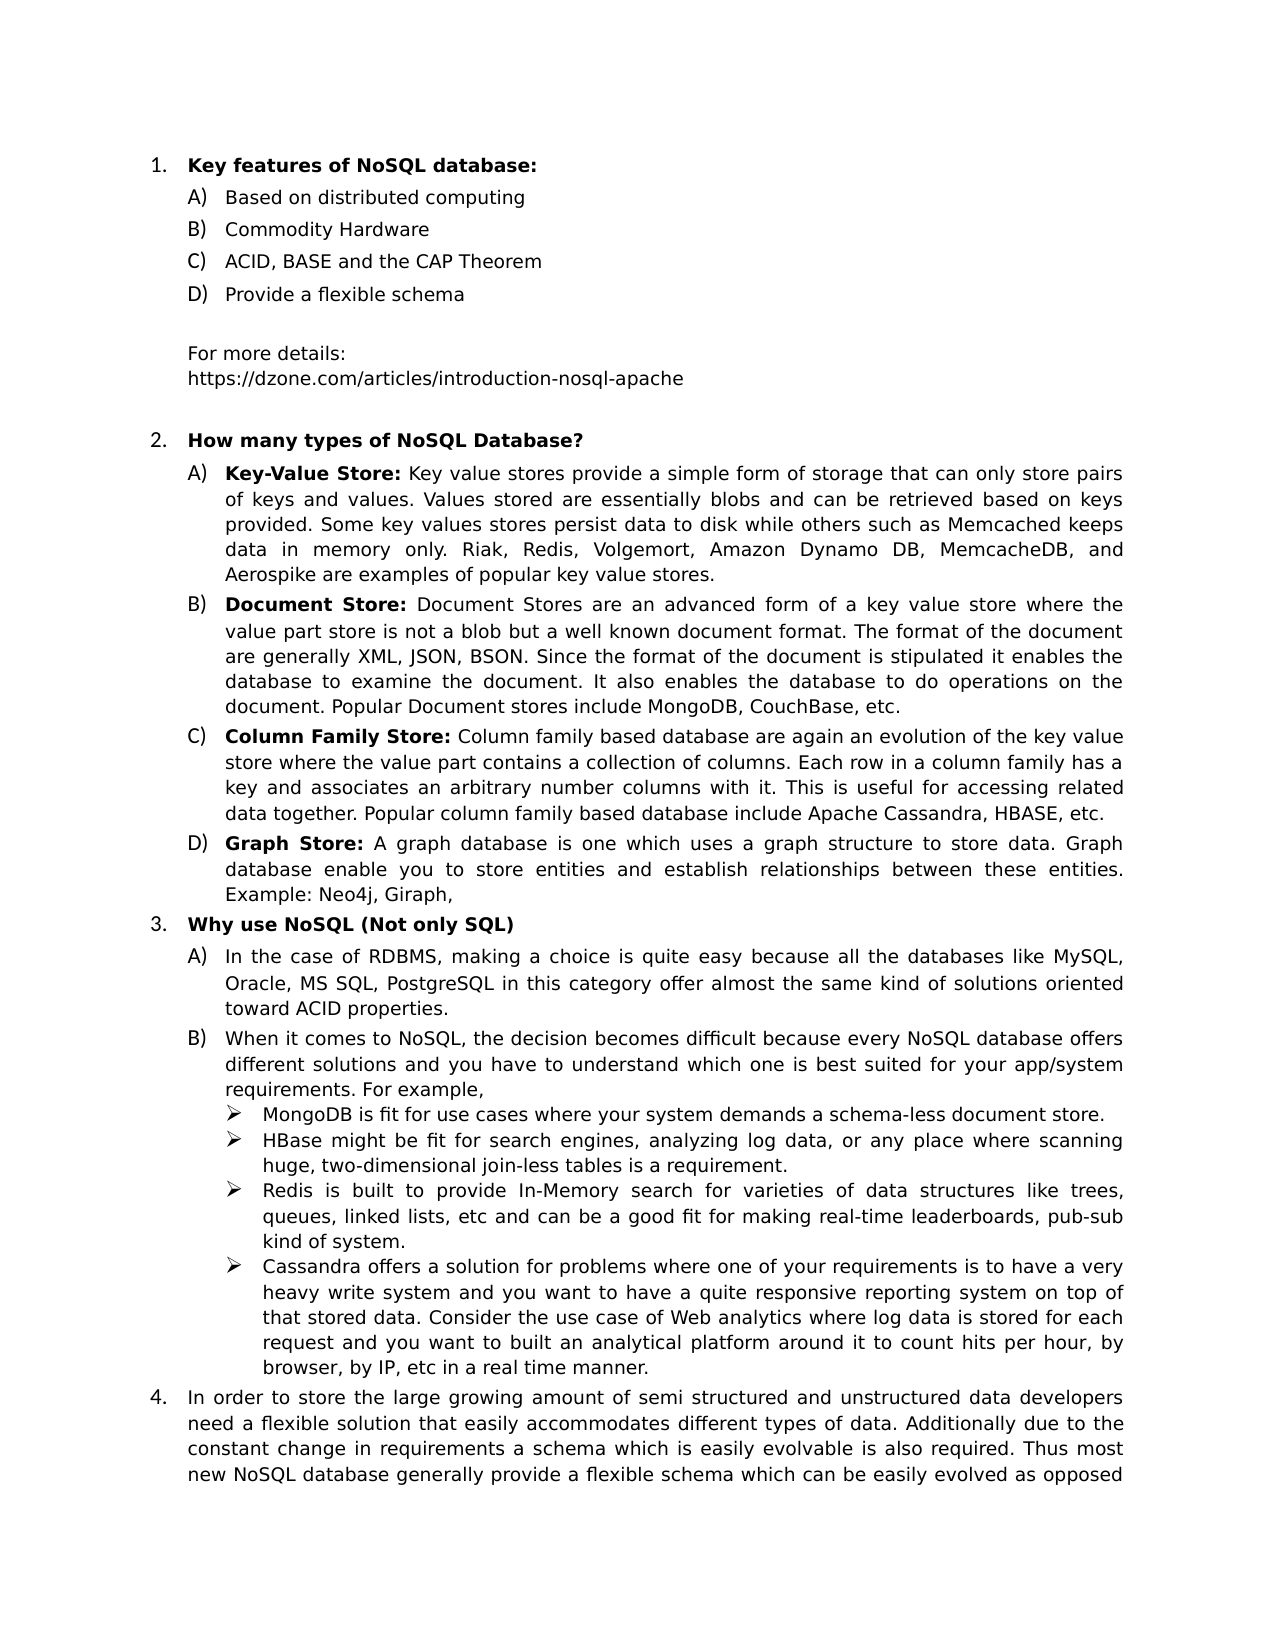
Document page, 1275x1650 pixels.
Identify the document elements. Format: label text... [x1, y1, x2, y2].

list Based on distributed computing [187, 182, 1125, 210]
list Redis is built to provide In-Memory search for varieties of data structures like trees, queues, linked lists, etc and can be a good fit for making real-time leaderboards, pub-sub kind of system. [225, 1180, 1125, 1253]
list Key-Value Store: Key value stores provide a simple form of storage that can only store pairs of keys and values. Values stored are essentially blobs and can be retrieved based on keys provided. Some key values stores persist data to disk while others such as Memcached keeps data in memory only. Riak, Redis, Volgemort, Amazon Dynamo DB, MemcacheDB, and Aerospike are examples of popular key value stores. [187, 458, 1125, 586]
list Commodity Hardware [187, 214, 1125, 242]
list How many types of NoSQL Database? [150, 426, 1125, 453]
list MongoDB is fit for use cases where your system demands a schema-less document store. [225, 1104, 1125, 1126]
list Why use NoSQL (Not only SQL) [150, 909, 1125, 937]
list In the case of RDBMS, making a choice is quite easy because all the databases like MySQL, Oracle, MS SQL, PostgreSQL in this category offer almost the same kind of solutions oriented toward ACID properties. [187, 941, 1125, 1019]
list Graph Store: A graph database is one which uses a graph structure to store data. Graph database enable you to store entities and establish relationships between these entities. Example: Neo4j, Giraph, [187, 828, 1125, 906]
list HBase might be fit for search engines, analyzing log data, or any place where scanning huge, two-dimensional join-less tables is a requirement. [225, 1130, 1125, 1177]
list https://dzone.com/articles/introduction-nosql-apache [150, 368, 1125, 390]
list Cassandra offers a solution for problems where one of your requirements is to have a very heavy write system and you want to have a quite responsive reporting system on top of that stored data. Consider the use case of Web analytics where log data is stored for each request and you want to built an analytical platform around it to count hits per hour, by browser, by IP, etc in a real time manner. [225, 1256, 1125, 1379]
list In order to store the large growing amount of semi structured and unstructured data developers need a flexible solution that easily accommodates different types of data. Additionally due to the constant change in requirements a schema which is easily evolvable is also required. Thus most new NoSQL database generally provide a flexible schema which can be easily evolved as opposed [150, 1382, 1125, 1485]
list Document Store: Document Stores are an advanced form of a key value store where the value part store is not a blob but a well known document format. The format of the document are generally XML, JSON, BSON. Since the format of the document is stipulated it enables the database to examine the document. It also enables the database to do operations on the document. Popular Document stores include MongoDB, CouchBase, etc. [187, 589, 1125, 718]
list ACID, BASE and the CAP Theorem [187, 247, 1125, 274]
list Provide a flexible schema [187, 279, 1125, 307]
list Column Family Store: Column family based database are again an evolution of the key value store where the value part contains a collection of columns. Each row in a column family has a key and associates an arbitrary number columns with it. This is useful for accessing related data together. Popular column family based database include Apache Cassandra, HBASE, etc. [187, 721, 1125, 824]
list Key features of NoSQL database: [150, 150, 1125, 178]
list For more details: [150, 343, 1125, 365]
list When it comes to NoSQL, the decision becomes difficult because every NoSQL database offers different solutions and you have to understand which one is best suited for your app/system requirements. For example, [187, 1023, 1125, 1101]
